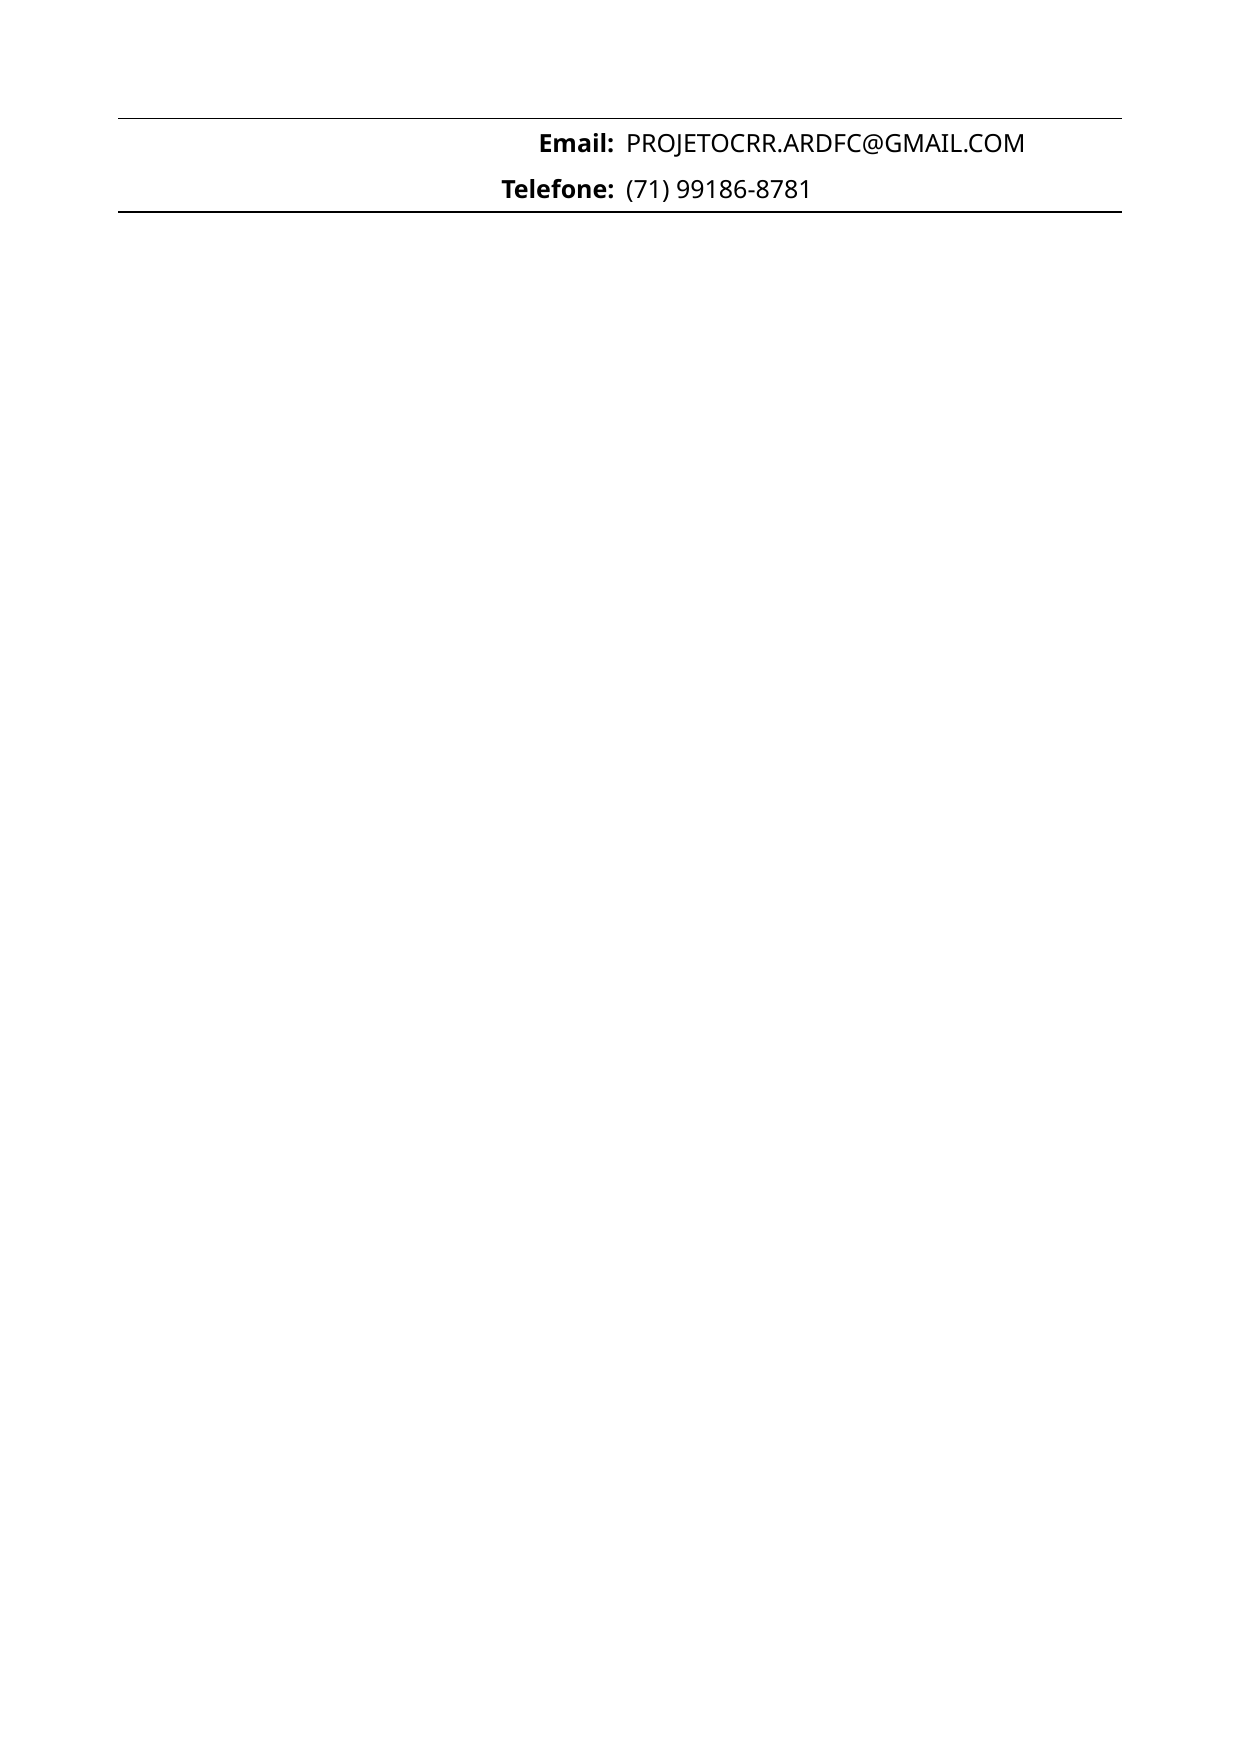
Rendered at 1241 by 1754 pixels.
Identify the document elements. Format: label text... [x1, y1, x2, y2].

table_cell Email: [118, 119, 620, 166]
table_cell (71) 99186-8781 [620, 166, 1122, 211]
table_cell PROJETOCRR.ARDFC@GMAIL.COM [620, 119, 1122, 166]
table_cell Telefone: [118, 166, 620, 211]
